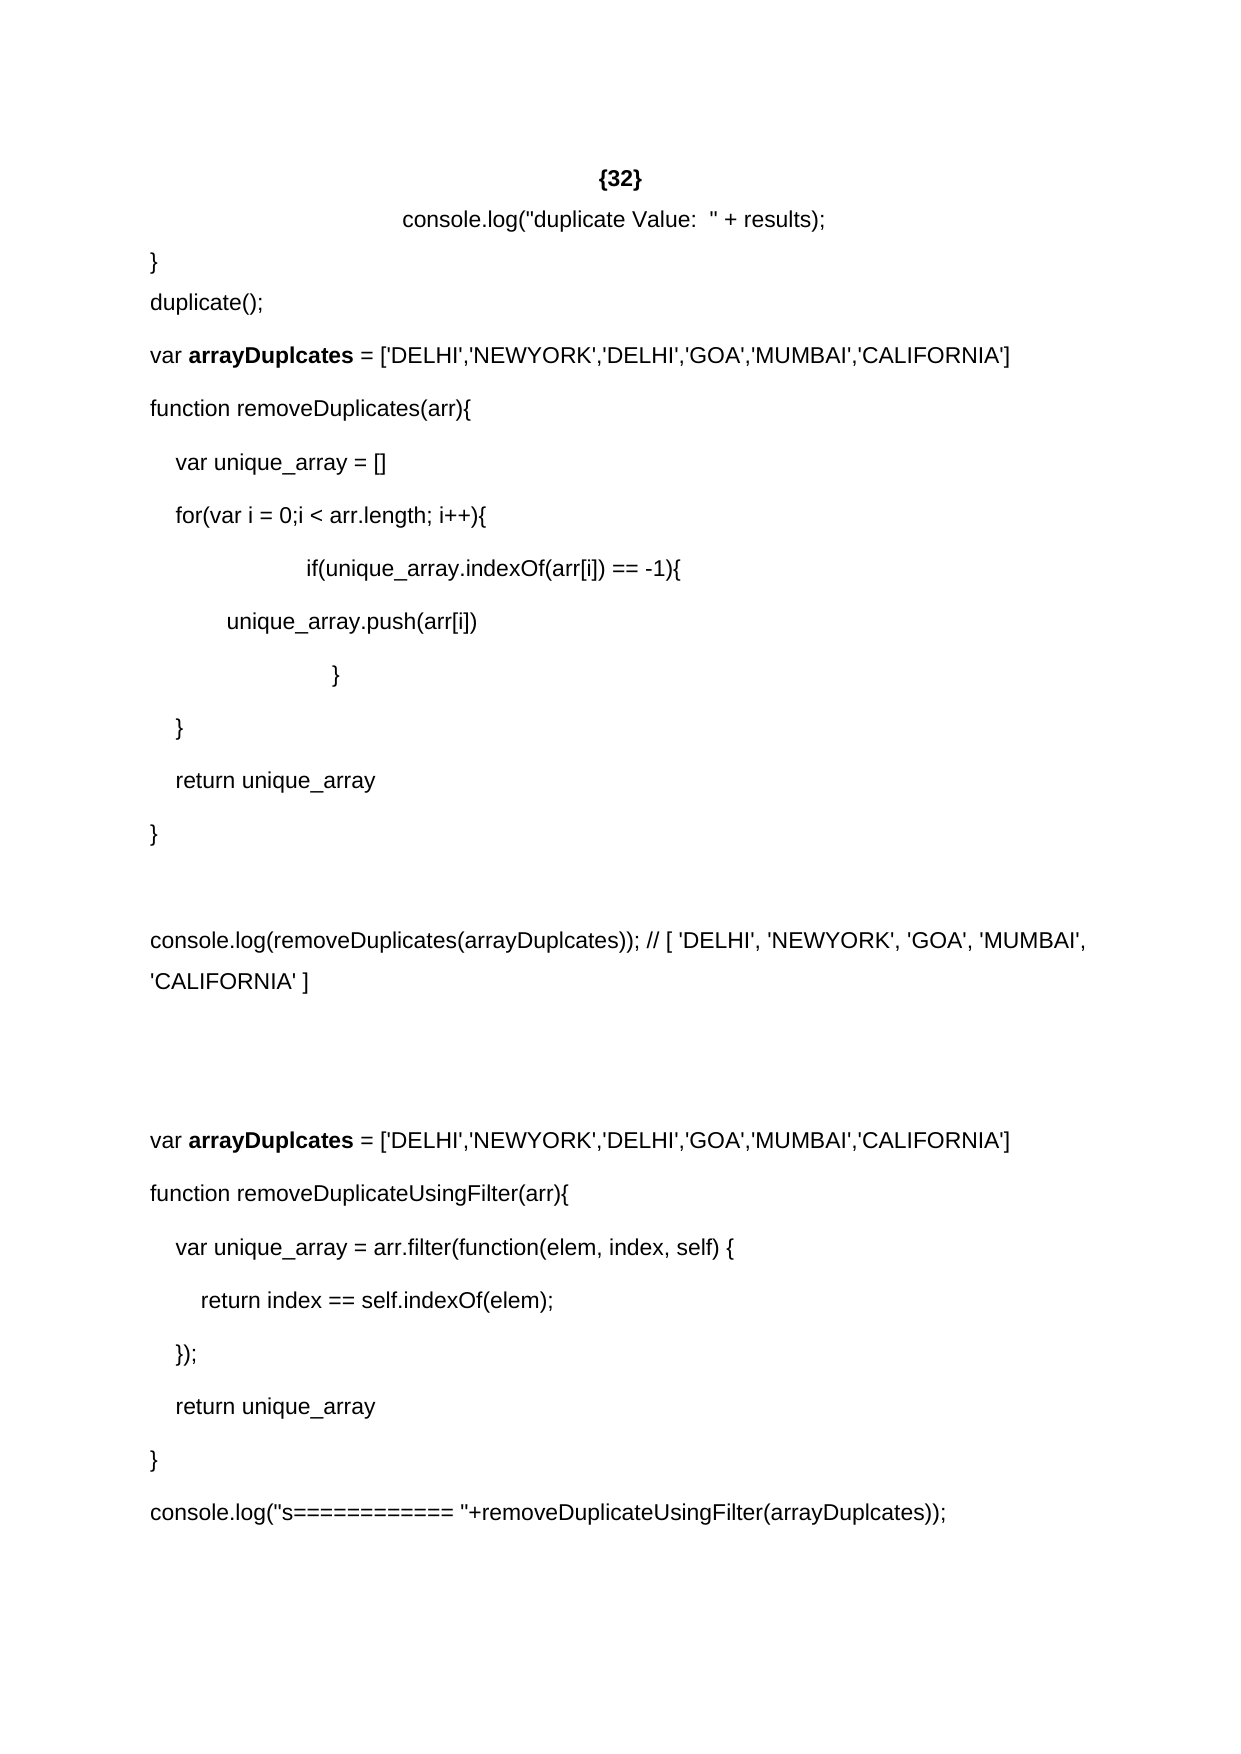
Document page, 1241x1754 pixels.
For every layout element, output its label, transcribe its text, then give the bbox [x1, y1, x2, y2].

text duplicate(); [150, 274, 1090, 315]
text console.log(removeDuplicates(arrayDuplcates)); // [ 'DELHI', 'NEWYORK', 'GOA', 'MUMBAI', 'CALIFORNIA' ] [150, 912, 1090, 994]
text return unique_array [150, 1378, 1090, 1419]
text console.log("s============ "+removeDuplicateUsingFilter(arrayDuplcates)); [150, 1484, 1090, 1526]
text console.log("duplicate Value: " + results); [150, 191, 1090, 233]
text {32} [150, 150, 1090, 191]
text }); [150, 1325, 1090, 1366]
text unique_array.push(arr[i]) [150, 593, 1090, 634]
text } [150, 805, 1090, 847]
text var unique_array = [] [150, 433, 1090, 475]
text if(unique_array.indexOf(arr[i]) == -1){ [150, 540, 1090, 581]
text var unique_array = arr.filter(function(elem, index, self) { [150, 1218, 1090, 1260]
text } [150, 233, 1090, 274]
text var arrayDuplcates = ['DELHI','NEWYORK','DELHI','GOA','MUMBAI','CALIFORNIA'] [150, 1112, 1090, 1154]
text function removeDuplicates(arr){ [150, 380, 1090, 422]
text for(var i = 0;i < arr.length; i++){ [150, 487, 1090, 528]
text } [150, 699, 1090, 740]
text return index == self.indexOf(elem); [150, 1272, 1090, 1313]
text var arrayDuplcates = ['DELHI','NEWYORK','DELHI','GOA','MUMBAI','CALIFORNIA'] [150, 327, 1090, 368]
text } [150, 646, 1090, 687]
text return unique_array [150, 752, 1090, 793]
text function removeDuplicateUsingFilter(arr){ [150, 1165, 1090, 1207]
text } [150, 1431, 1090, 1472]
